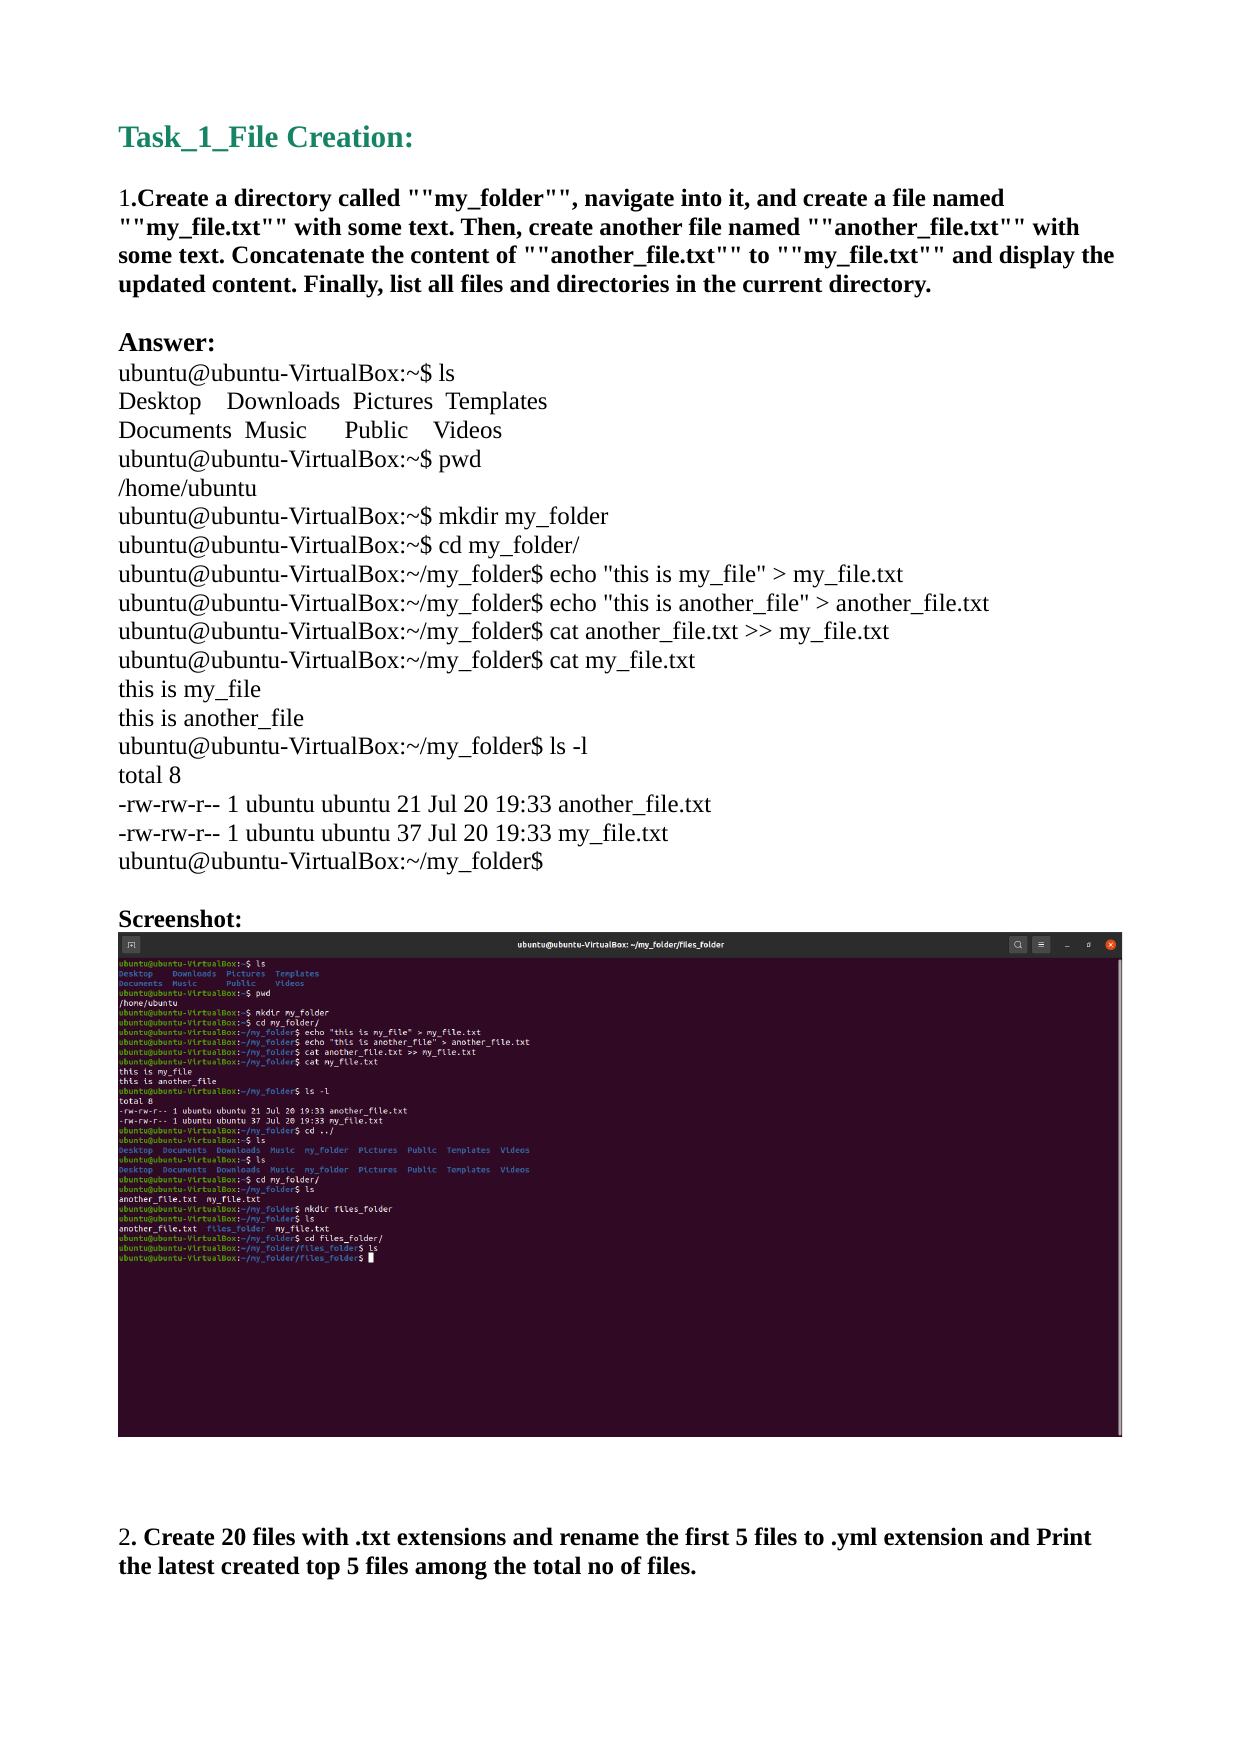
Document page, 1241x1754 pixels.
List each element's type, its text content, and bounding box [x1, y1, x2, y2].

text Answer: [118, 327, 1122, 358]
text ubuntu@ubuntu-VirtualBox:~$ cd my_folder/ [118, 530, 1122, 559]
text Task_1_File Creation: 1.Create a directory called ""my_folder"", navigate into it, and create a file named ""my_file.txt"" with some text. Then, create another file named ""another_file.txt"" with some text. Concatenate the content of ""another_file.txt"" to ""my_file.txt"" and display the updated content. Finally, list all files and directories in the current directory. [118, 118, 1122, 298]
text /home/ubuntu [118, 473, 1122, 501]
text ubuntu@ubuntu-VirtualBox:~/my_folder$ echo "this is my_file" > my_file.txt [118, 559, 1122, 588]
text ubuntu@ubuntu-VirtualBox:~$ pwd [118, 444, 1122, 473]
text -rw-rw-r-- 1 ubuntu ubuntu 21 Jul 20 19:33 another_file.txt [118, 789, 1122, 818]
text ubuntu@ubuntu-VirtualBox:~/my_folder$ ls -l [118, 731, 1122, 760]
text Desktop Downloads Pictures Templates [118, 386, 1122, 415]
text ubuntu@ubuntu-VirtualBox:~/my_folder$ cat another_file.txt >> my_file.txt [118, 616, 1122, 645]
text Documents Music Public Videos [118, 415, 1122, 444]
text this is another_file [118, 703, 1122, 731]
picture [118, 932, 1123, 1437]
text ubuntu@ubuntu-VirtualBox:~/my_folder$ echo "this is another_file" > another_file.txt [118, 588, 1122, 616]
text -rw-rw-r-- 1 ubuntu ubuntu 37 Jul 20 19:33 my_file.txt [118, 818, 1122, 846]
text total 8 [118, 760, 1122, 789]
text ubuntu@ubuntu-VirtualBox:~/my_folder$ Screenshot: [118, 846, 1122, 932]
text ubuntu@ubuntu-VirtualBox:~$ ls [118, 358, 1122, 386]
text ubuntu@ubuntu-VirtualBox:~/my_folder$ cat my_file.txt [118, 645, 1122, 674]
text this is my_file [118, 674, 1122, 703]
text ubuntu@ubuntu-VirtualBox:~$ mkdir my_folder [118, 501, 1122, 530]
text 2. Create 20 files with .txt extensions and rename the first 5 files to .yml extension and Print the latest created top 5 files among the total no of files. [118, 1522, 1122, 1580]
